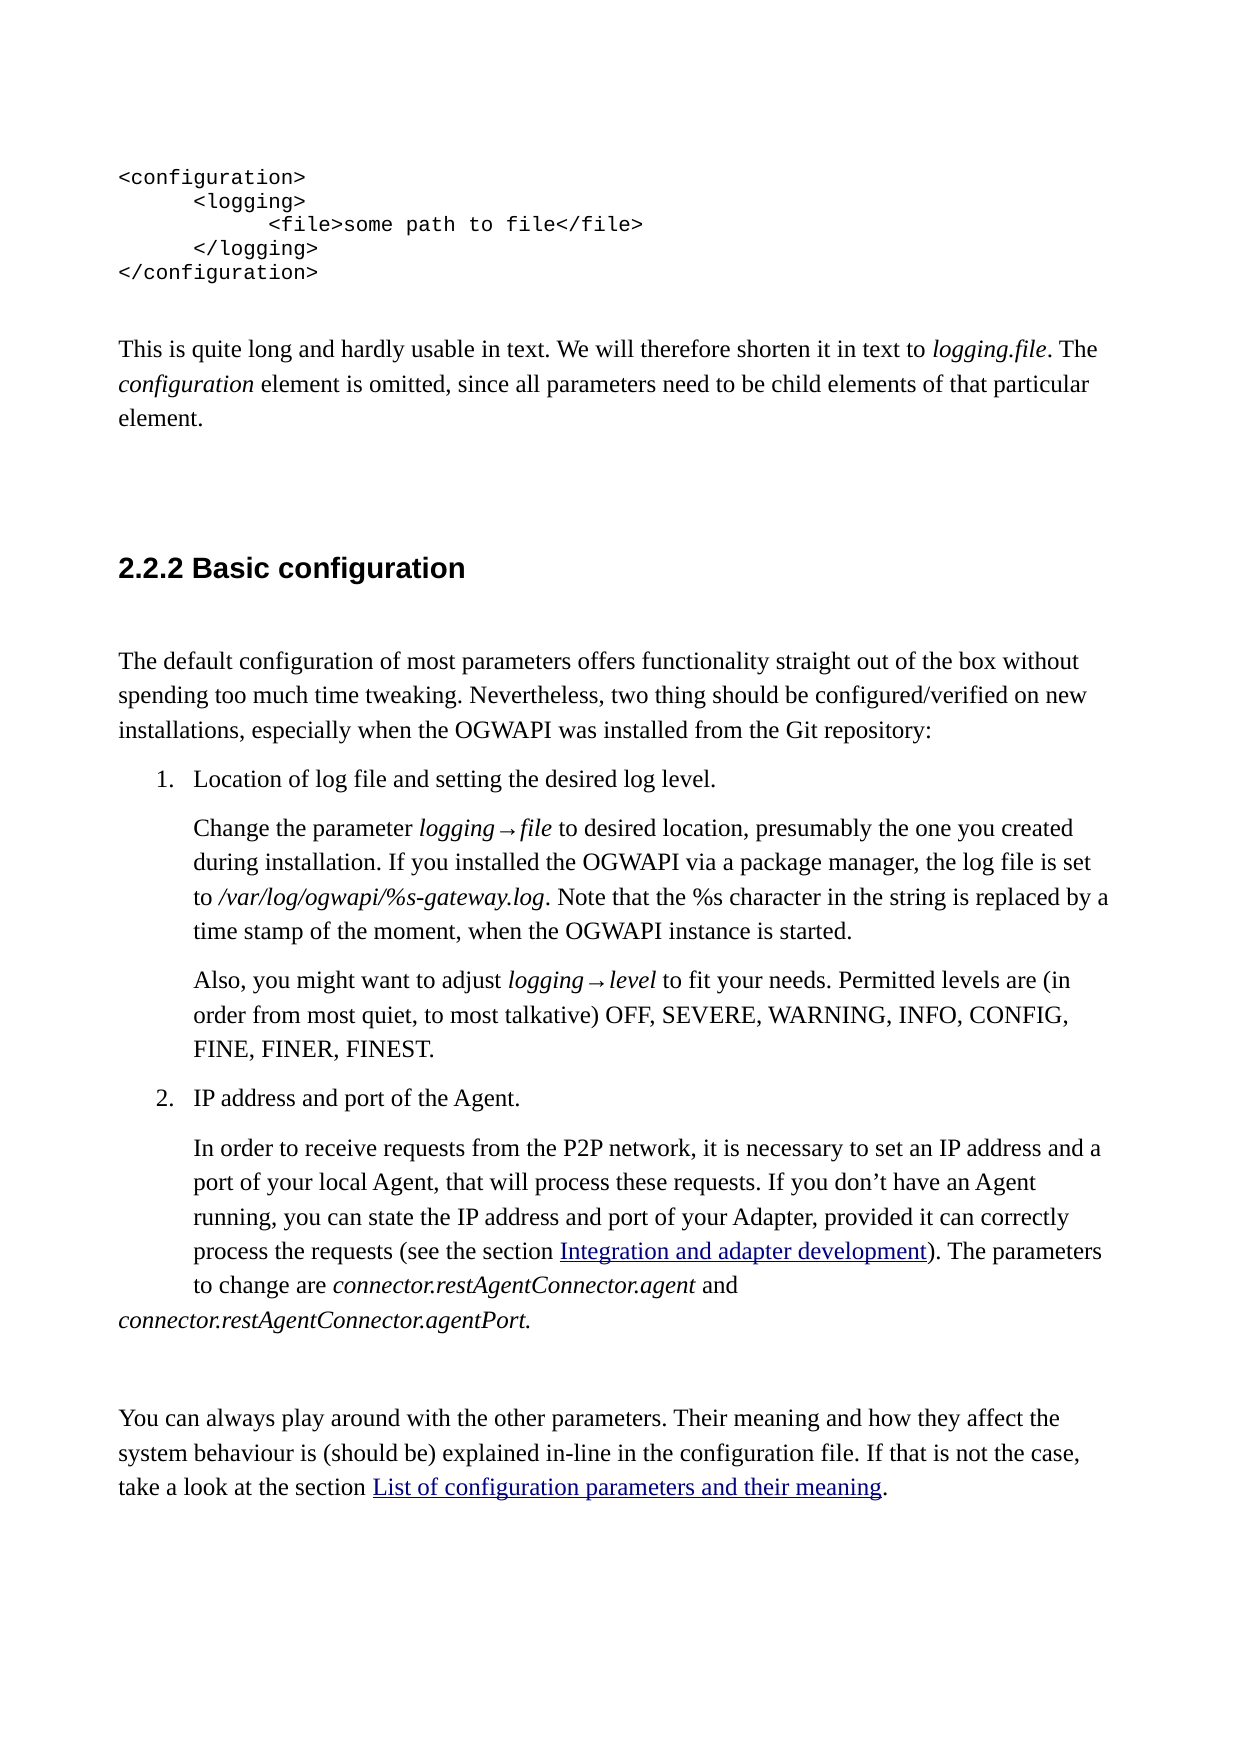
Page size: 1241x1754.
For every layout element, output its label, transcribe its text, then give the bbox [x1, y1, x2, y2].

text <logging> [118, 191, 1122, 214]
subtitle 2.2.2 Basic configuration [118, 551, 1122, 584]
text </logging> [118, 238, 1122, 262]
text <file>some path to file</file> [118, 214, 1122, 238]
text This is quite long and hardly usable in text. We will therefore shorten it in text to logging.file. The configuration element is omitted, since all parameters need to be child elements of that particular element. [118, 334, 1122, 432]
text Change the parameter logging→file to desired location, presumably the one you created during installation. If you installed the OGWAPI via a package manager, the log file is set to /var/log/ogwapi/%s-gateway.log. Note that the %s character in the string is replaced by a time stamp of the moment, when the OGWAPI instance is started. [118, 813, 1122, 945]
text You can always play around with the other parameters. Their meaning and how they affect the system behaviour is (should be) explained in-line in the configuration file. If that is not the case, take a look at the section List of configuration parameters and their meaning. [118, 1403, 1122, 1501]
text </configuration> [118, 262, 1122, 285]
text The default configuration of most parameters offers functionality straight out of the box without spending too much time tweaking. Nevertheless, two thing should be configured/verified on new installations, especially when the OGWAPI was installed from the Git repository: [118, 646, 1122, 744]
text In order to receive requests from the P2P network, it is necessary to set an IP address and a port of your local Agent, that will process these requests. If you don’t have an Agent running, you can state the IP address and port of your Adapter, provided it can correctly process the requests (see the section Integration and adapter development). The parameters to change are connector.restAgentConnector.agent and connector.restAgentConnector.agentPort. [118, 1133, 1122, 1334]
text <configuration> [118, 167, 1122, 191]
text Also, you might want to adjust logging→level to fit your needs. Permitted levels are (in order from most quiet, to most talkative) OFF, SEVERE, WARNING, INFO, CONFIG, FINE, FINER, FINEST. [118, 966, 1122, 1063]
list Location of log file and setting the desired log level. [156, 764, 1122, 793]
list IP address and port of the Agent. [156, 1083, 1122, 1112]
